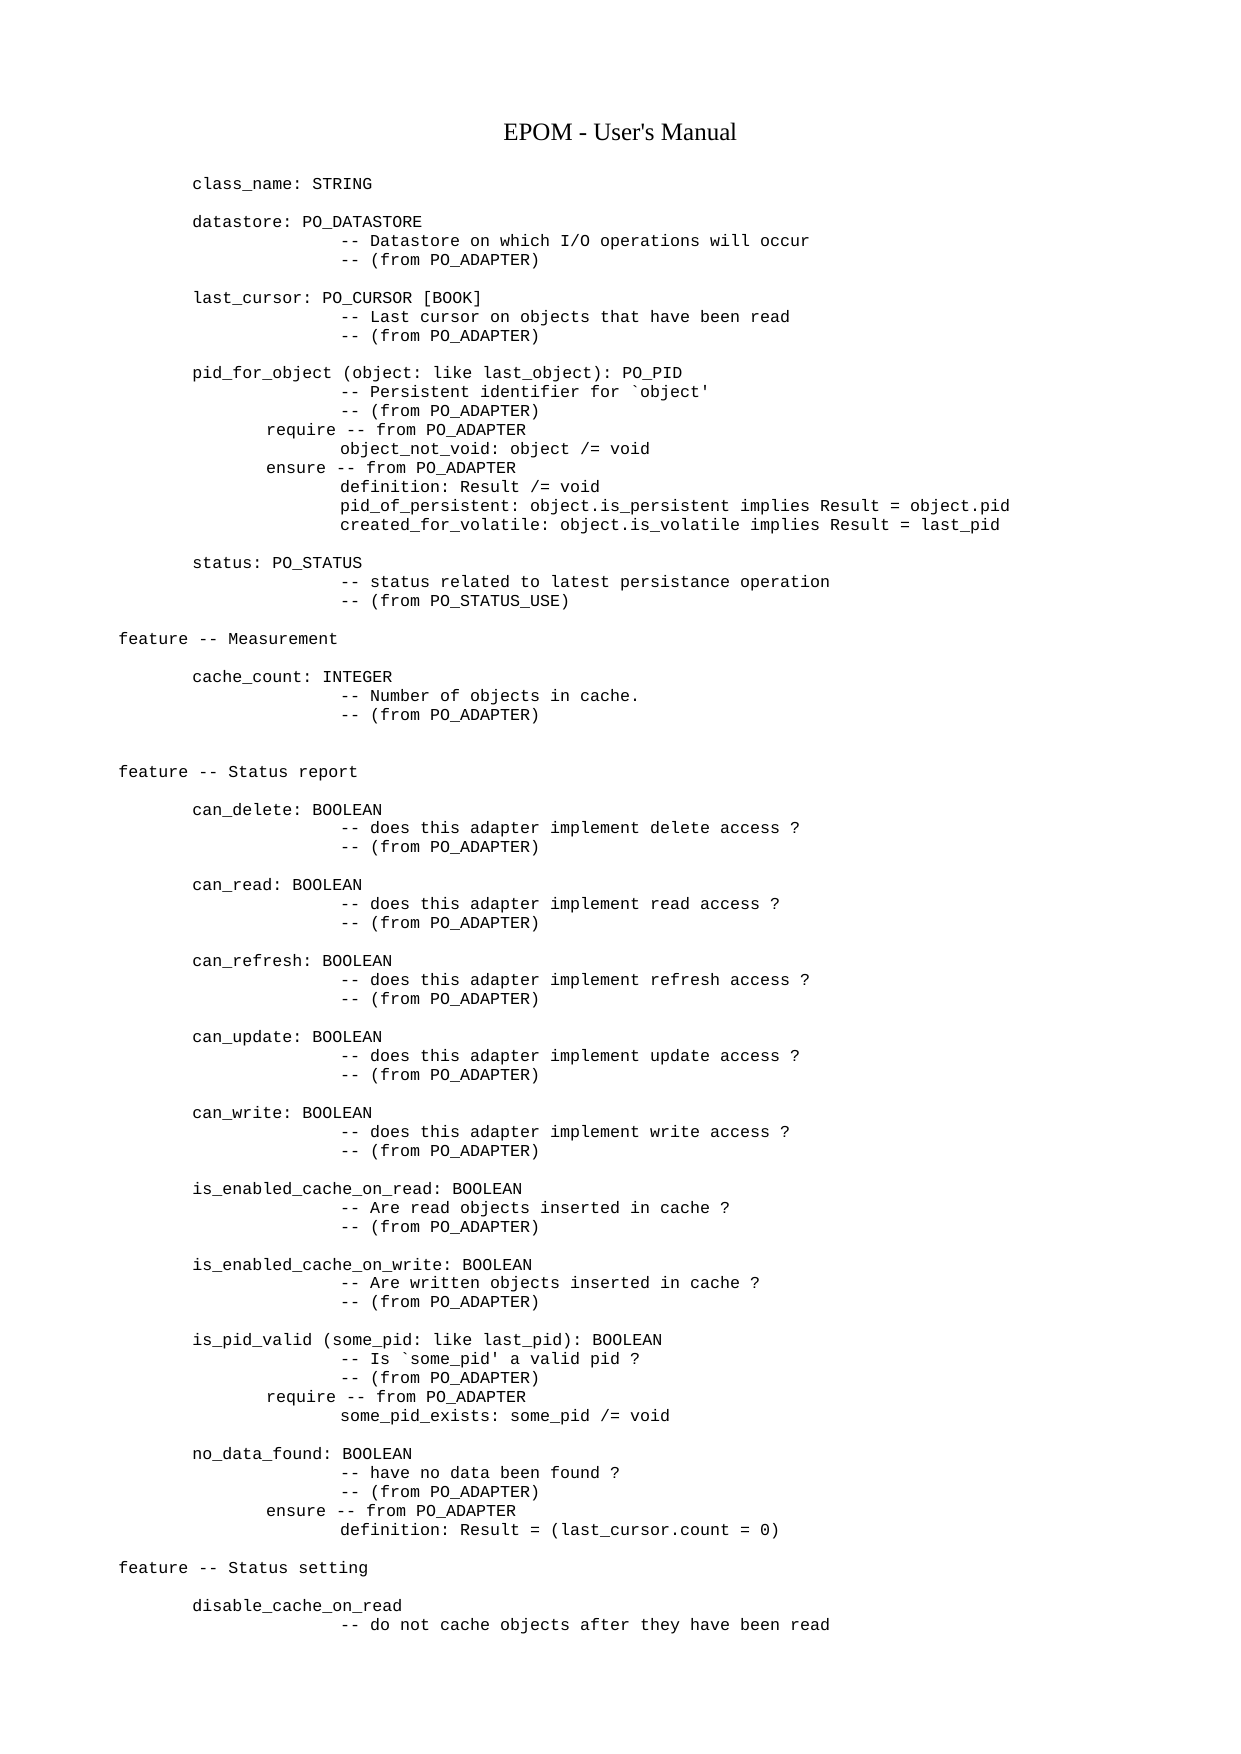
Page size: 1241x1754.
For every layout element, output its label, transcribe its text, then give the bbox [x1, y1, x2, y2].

text -- do not cache objects after they have been read [118, 1616, 1122, 1635]
text -- (from PO_STATUS_USE) [118, 592, 1122, 611]
text object_not_void: object /= void [118, 441, 1122, 460]
text pid_of_persistent: object.is_persistent implies Result = object.pid [118, 498, 1122, 517]
text -- does this adapter implement read access ? [118, 896, 1122, 915]
text can_update: BOOLEAN [118, 1028, 1122, 1047]
text disable_cache_on_read [118, 1597, 1122, 1616]
text -- (from PO_ADAPTER) [118, 1294, 1122, 1313]
text -- does this adapter implement delete access ? [118, 820, 1122, 839]
text feature -- Status report [118, 763, 1122, 782]
text -- (from PO_ADAPTER) [118, 839, 1122, 858]
text can_delete: BOOLEAN [118, 801, 1122, 820]
text ensure -- from PO_ADAPTER [118, 460, 1122, 479]
text -- does this adapter implement write access ? [118, 1123, 1122, 1142]
text can_write: BOOLEAN [118, 1104, 1122, 1123]
text -- Are written objects inserted in cache ? [118, 1275, 1122, 1294]
text -- (from PO_ADAPTER) [118, 1370, 1122, 1389]
text definition: Result /= void [118, 479, 1122, 498]
text last_cursor: PO_CURSOR [BOOK] [118, 289, 1122, 308]
text require -- from PO_ADAPTER [118, 422, 1122, 441]
text -- Last cursor on objects that have been read [118, 308, 1122, 327]
text -- (from PO_ADAPTER) [118, 1066, 1122, 1085]
text -- (from PO_ADAPTER) [118, 991, 1122, 1009]
text definition: Result = (last_cursor.count = 0) [118, 1521, 1122, 1540]
text -- (from PO_ADAPTER) [118, 1218, 1122, 1237]
text created_for_volatile: object.is_volatile implies Result = last_pid [118, 517, 1122, 536]
text is_enabled_cache_on_read: BOOLEAN [118, 1180, 1122, 1199]
text require -- from PO_ADAPTER [118, 1389, 1122, 1408]
text ensure -- from PO_ADAPTER [118, 1502, 1122, 1521]
text can_refresh: BOOLEAN [118, 953, 1122, 972]
text is_pid_valid (some_pid: like last_pid): BOOLEAN [118, 1332, 1122, 1351]
text -- Datastore on which I/O operations will occur [118, 232, 1122, 251]
text -- (from PO_ADAPTER) [118, 1142, 1122, 1161]
text class_name: STRING [118, 175, 1122, 194]
text -- status related to latest persistance operation [118, 573, 1122, 592]
text status: PO_STATUS [118, 554, 1122, 573]
text can_read: BOOLEAN [118, 877, 1122, 896]
text -- (from PO_ADAPTER) [118, 327, 1122, 346]
text datastore: PO_DATASTORE [118, 213, 1122, 232]
text -- Number of objects in cache. [118, 687, 1122, 706]
text -- does this adapter implement refresh access ? [118, 972, 1122, 991]
text is_enabled_cache_on_write: BOOLEAN [118, 1256, 1122, 1275]
text no_data_found: BOOLEAN [118, 1446, 1122, 1464]
text -- Is `some_pid' a valid pid ? [118, 1351, 1122, 1370]
text -- Are read objects inserted in cache ? [118, 1199, 1122, 1218]
text -- (from PO_ADAPTER) [118, 706, 1122, 725]
text pid_for_object (object: like last_object): PO_PID [118, 365, 1122, 384]
text -- (from PO_ADAPTER) [118, 1483, 1122, 1502]
text some_pid_exists: some_pid /= void [118, 1408, 1122, 1427]
text -- have no data been found ? [118, 1464, 1122, 1483]
text -- (from PO_ADAPTER) [118, 915, 1122, 934]
text -- Persistent identifier for `object' [118, 384, 1122, 403]
text -- does this adapter implement update access ? [118, 1047, 1122, 1066]
text feature -- Status setting [118, 1559, 1122, 1578]
text cache_count: INTEGER [118, 668, 1122, 687]
text -- (from PO_ADAPTER) [118, 403, 1122, 422]
text -- (from PO_ADAPTER) [118, 251, 1122, 270]
text feature -- Measurement [118, 630, 1122, 649]
